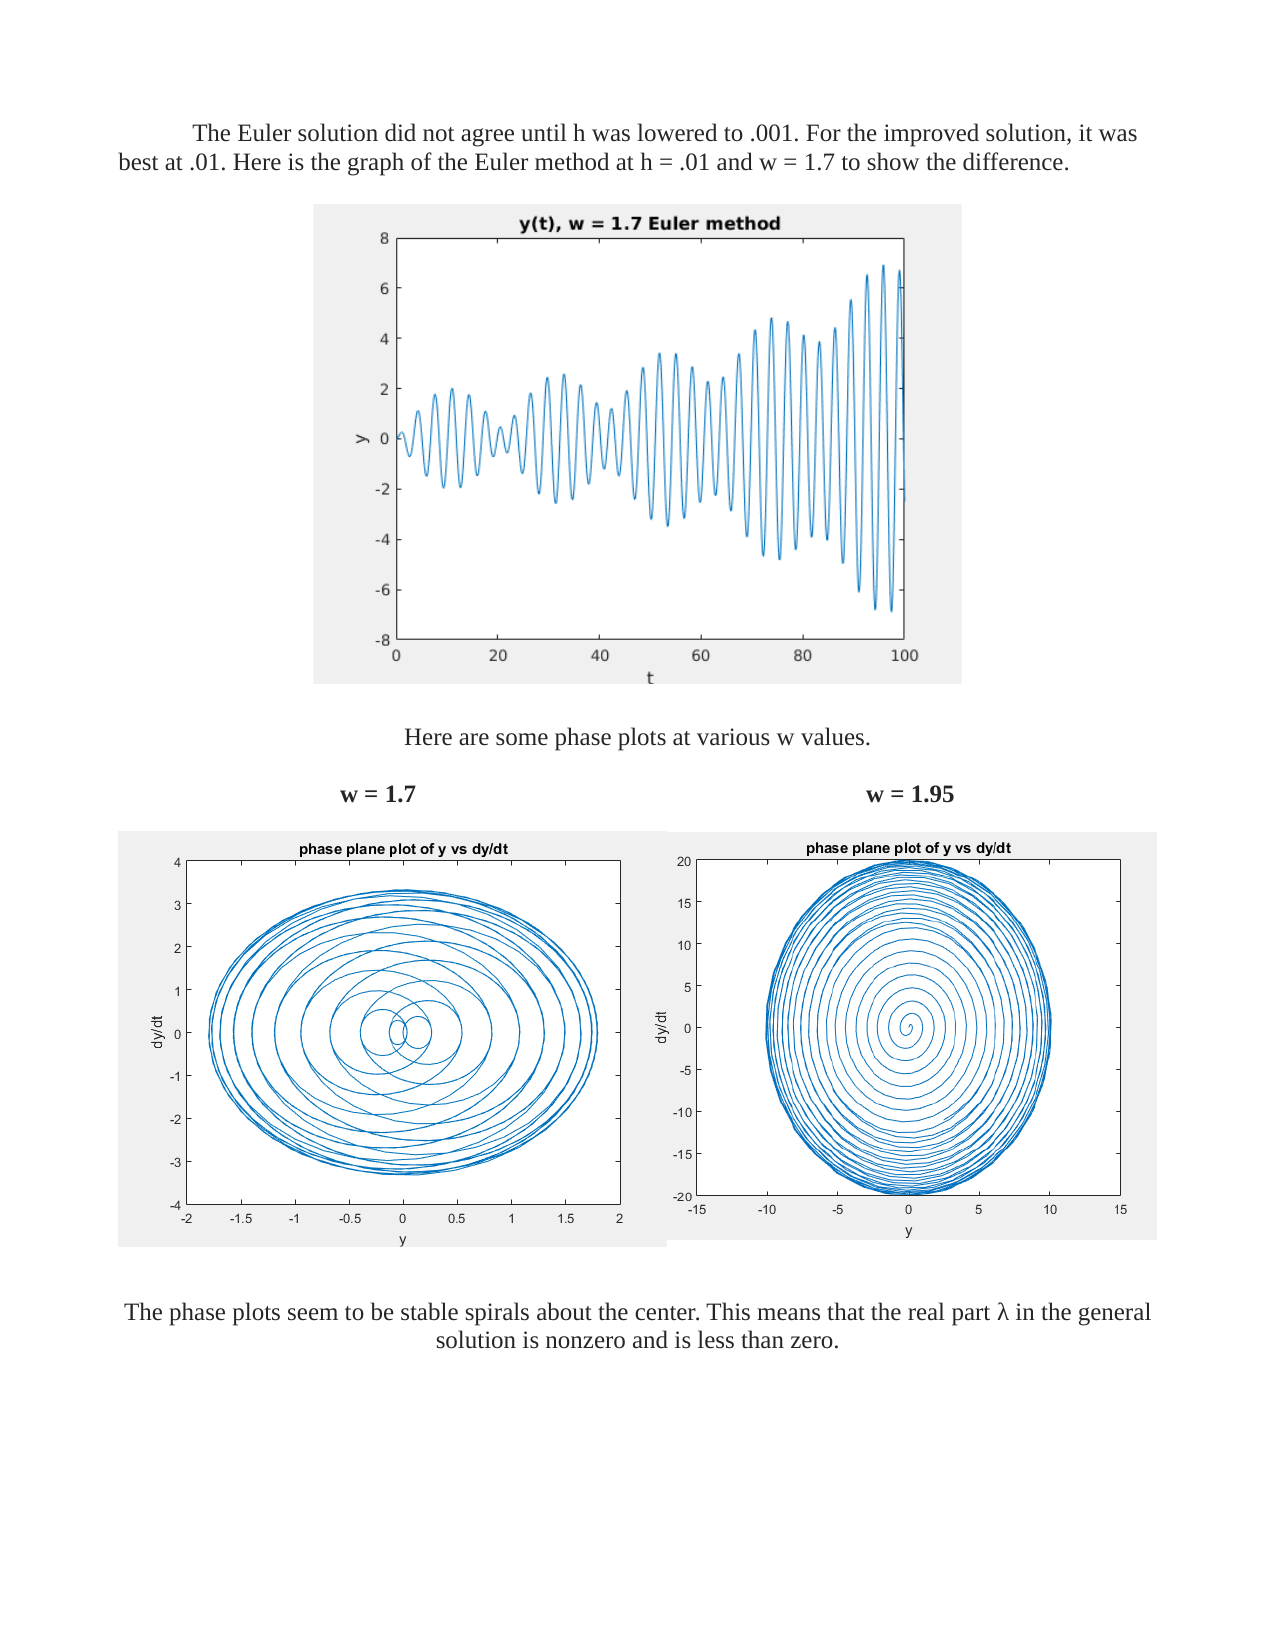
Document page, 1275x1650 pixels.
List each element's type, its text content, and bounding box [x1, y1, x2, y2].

text Here are some phase plots at various w values. [118, 722, 1157, 751]
picture [313, 204, 962, 684]
picture [118, 831, 1157, 1247]
text w = 1.7 w = 1.95 [118, 779, 1157, 808]
text The phase plots seem to be stable spirals about the center. This means that the real part λ in the general solution is nonzero and is less than zero. [118, 1297, 1157, 1354]
text The Euler solution did not agree until h was lowered to .001. For the improved solution, it was best at .01. Here is the graph of the Euler method at h = .01 and w = 1.7 to show the difference. [118, 118, 1157, 176]
